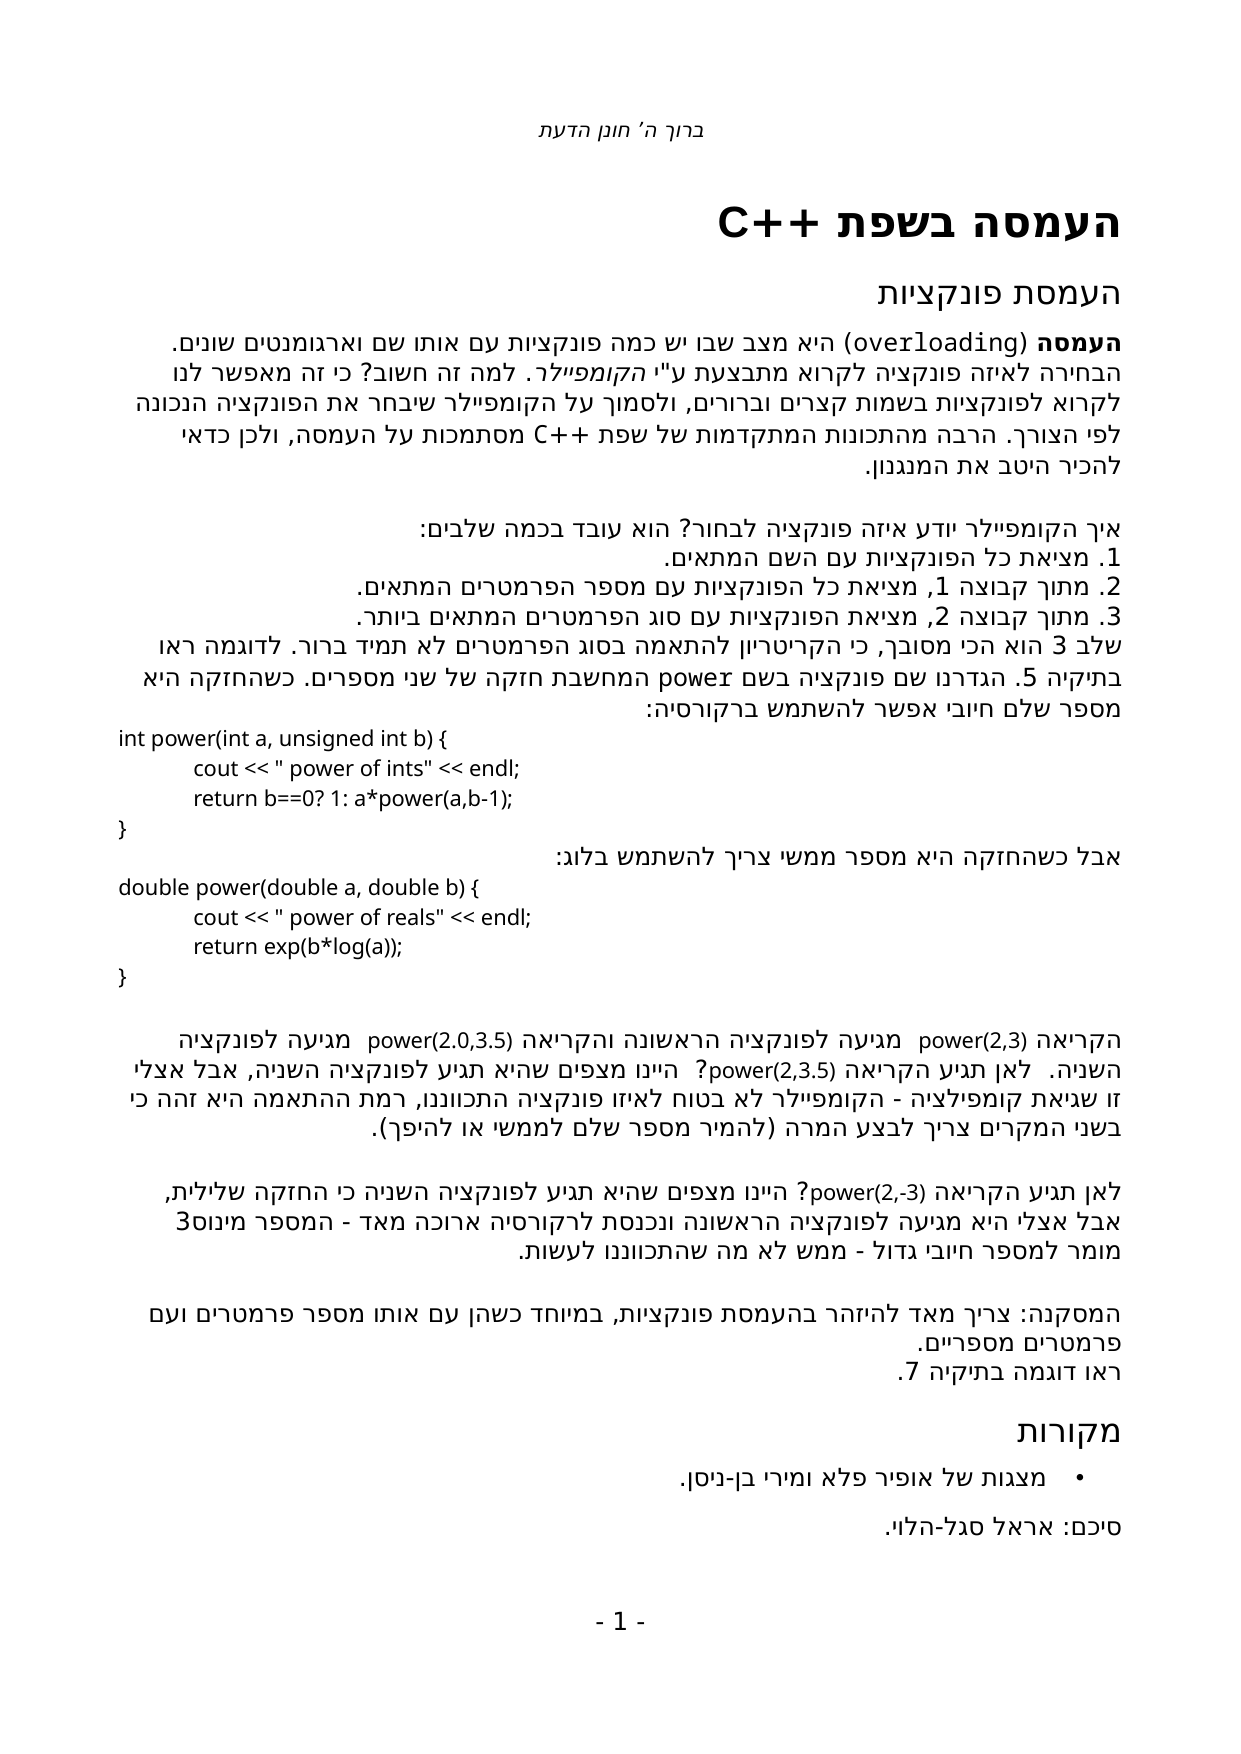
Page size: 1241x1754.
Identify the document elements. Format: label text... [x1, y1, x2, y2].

list מצגות של אופיר פלא ומירי בן-ניסן. [118, 1463, 1084, 1492]
text שלב 3 הוא הכי מסובך, כי הקריטריון להתאמה בסוג הפרמטרים לא תמיד ברור. לדוגמה ראו בתיקיה 5. הגדרנו שם פונקציה בשם power המחשבת חזקה של שני מספרים. כשהחזקה היא מספר שלם חיובי אפשר להשתמש ברקורסיה: [118, 631, 1122, 723]
text } [118, 961, 1122, 991]
text הקריאה power(2,3) מגיעה לפונקציה הראשונה והקריאה power(2.0,3.5) מגיעה לפונקציה השניה. לאן תגיע הקריאה power(2,3.5)? היינו מצפים שהיא תגיע לפונקציה השניה, אבל אצלי זו שגיאת קומפילציה - הקומפיילר לא בטוח לאיזו פונקציה התכווננו, רמת ההתאמה היא זהה כי בשני המקרים צריך לבצע המרה (להמיר מספר שלם לממשי או להיפך). [118, 1025, 1122, 1143]
text } [118, 813, 1122, 842]
text המסקנה: צריך מאד להיזהר בהעמסת פונקציות, במיוחד כשהן עם אותו מספר פרמטרים ועם פרמטרים מספריים. [118, 1299, 1122, 1357]
subtitle מקורות [118, 1412, 1122, 1450]
text 2. מתוך קבוצה 1, מציאת כל הפונקציות עם מספר הפרמטרים המתאים. [118, 573, 1122, 602]
text return b==0? 1: a*power(a,b-1); [118, 783, 1122, 813]
text cout << " power of reals" << endl; [118, 901, 1122, 931]
text 3. מתוך קבוצה 2, מציאת הפונקציות עם סוג הפרמטרים המתאים ביותר. [118, 602, 1122, 631]
text return exp(b*log(a)); [118, 931, 1122, 961]
text cout << " power of ints" << endl; [118, 753, 1122, 783]
text int power(int a, unsigned int b) { [118, 723, 1122, 753]
text סיכם: אראל סגל-הלוי. [118, 1512, 1122, 1542]
text איך הקומפיילר יודע איזה פונקציה לבחור? הוא עובד בכמה שלבים: [118, 514, 1122, 543]
text ראו דוגמה בתיקיה 7. [118, 1357, 1122, 1387]
text 1. מציאת כל הפונקציות עם השם המתאים. [118, 543, 1122, 573]
text העמסה (overloading) היא מצב שבו יש כמה פונקציות עם אותו שם וארגומנטים שונים. הבחירה לאיזה פונקציה לקרוא מתבצעת ע"י הקומפיילר. למה זה חשוב? כי זה מאפשר לנו לקרוא לפונקציות בשמות קצרים וברורים, ולסמוך על הקומפיילר שיבחר את הפונקציה הנכונה לפי הצורך. הרבה מהתכונות המתקדמות של שפת ++C מסתמכות על העמסה, ולכן כדאי להכיר היטב את המנגנון. [118, 324, 1122, 480]
text double power(double a, double b) { [118, 872, 1122, 901]
text לאן תגיע הקריאה power(2,-3)? היינו מצפים שהיא תגיע לפונקציה השניה כי החזקה שלילית, אבל אצלי היא מגיעה לפונקציה הראשונה ונכנסת לרקורסיה ארוכה מאד - המספר מינוס3 מומר למספר חיובי גדול - ממש לא מה שהתכווננו לעשות. [118, 1177, 1122, 1265]
text אבל כשהחזקה היא מספר ממשי צריך להשתמש בלוג: [118, 842, 1122, 872]
subtitle העמסה בשפת ++C [118, 197, 1122, 248]
subtitle העמסת פונקציות [118, 273, 1122, 312]
